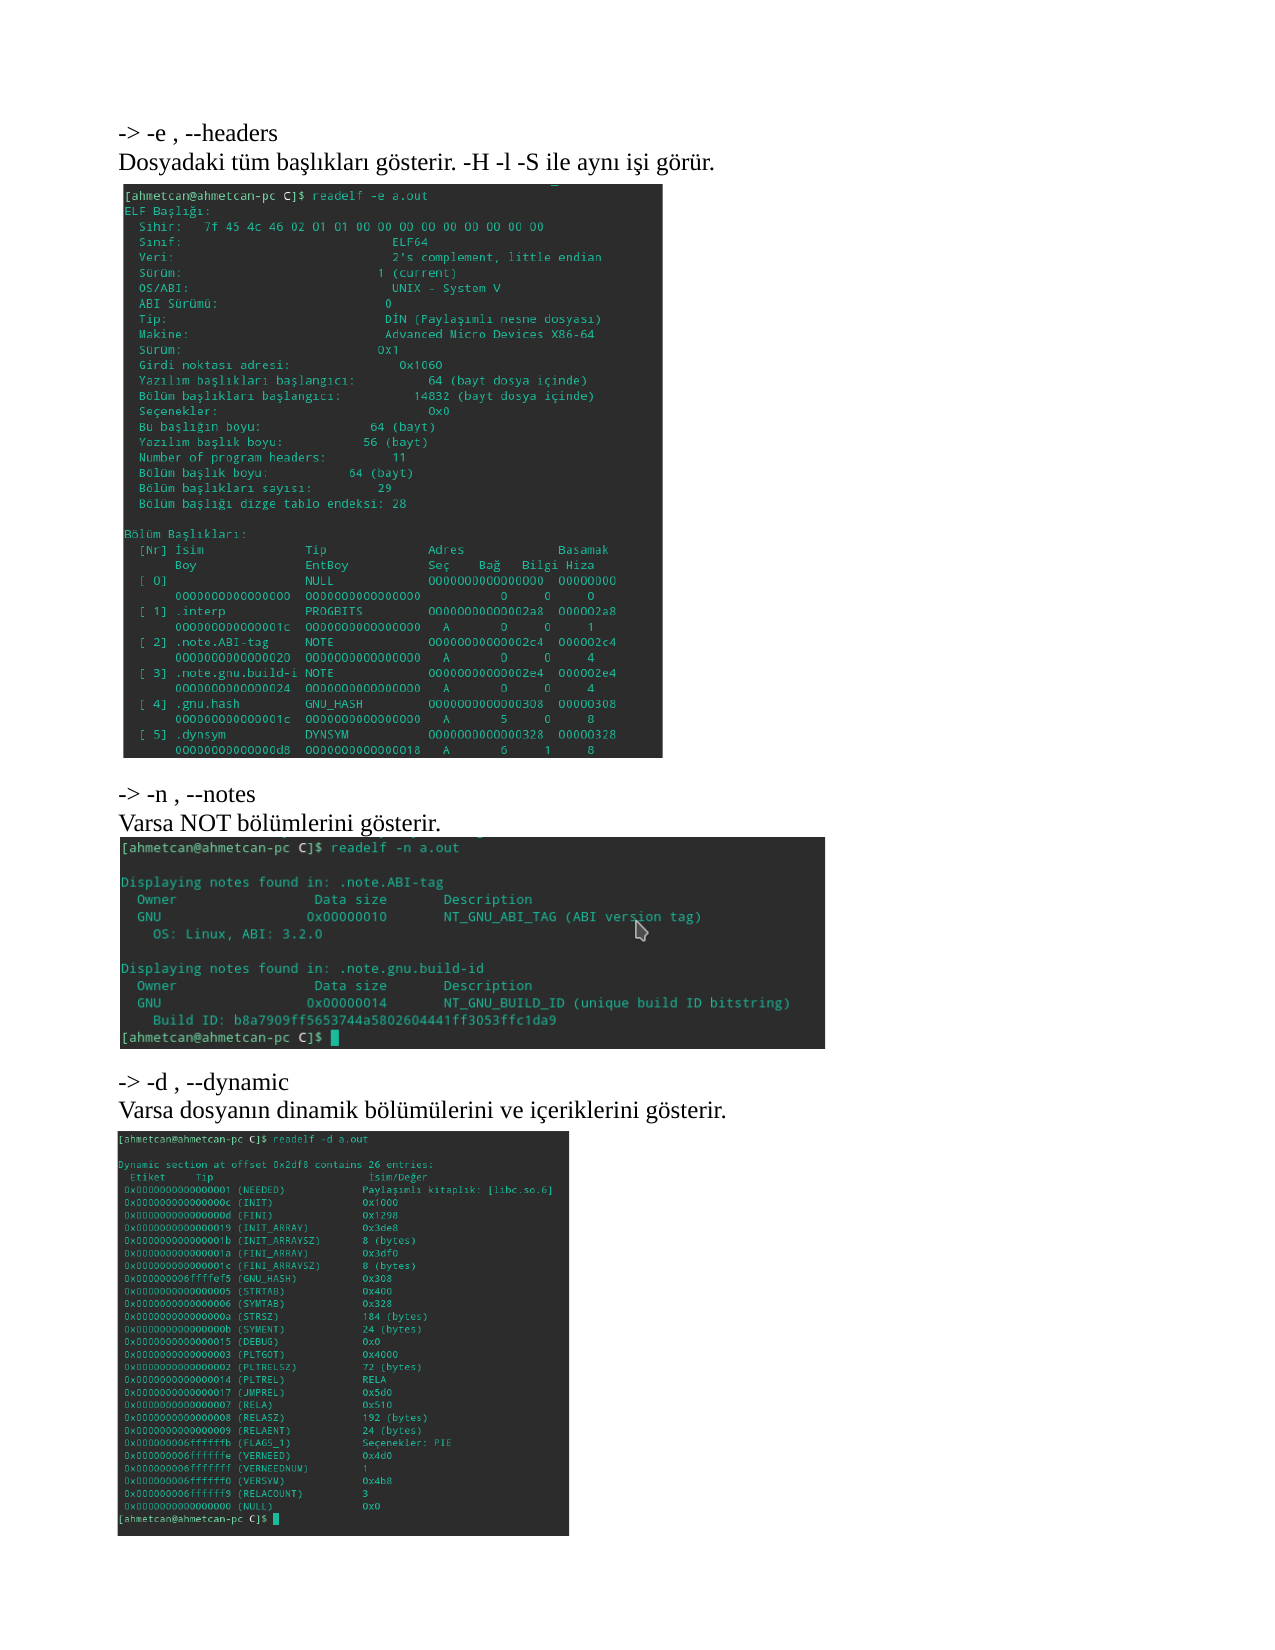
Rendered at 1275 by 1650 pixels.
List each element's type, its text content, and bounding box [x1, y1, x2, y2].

text Varsa NOT bölümlerini gösterir. [118, 808, 1157, 837]
text Dosyadaki tüm başlıkları gösterir. -H -l -S ile aynı işi görür. [118, 147, 1157, 176]
text -> -e , --headers [118, 118, 1157, 147]
text -> -n , --notes [118, 779, 1157, 808]
picture [123, 184, 663, 758]
picture [117, 1131, 570, 1536]
picture [120, 837, 826, 1049]
text -> -d , --dynamic [118, 1067, 1157, 1096]
text Varsa dosyanın dinamik bölümülerini ve içeriklerini gösterir. [118, 1096, 1157, 1124]
